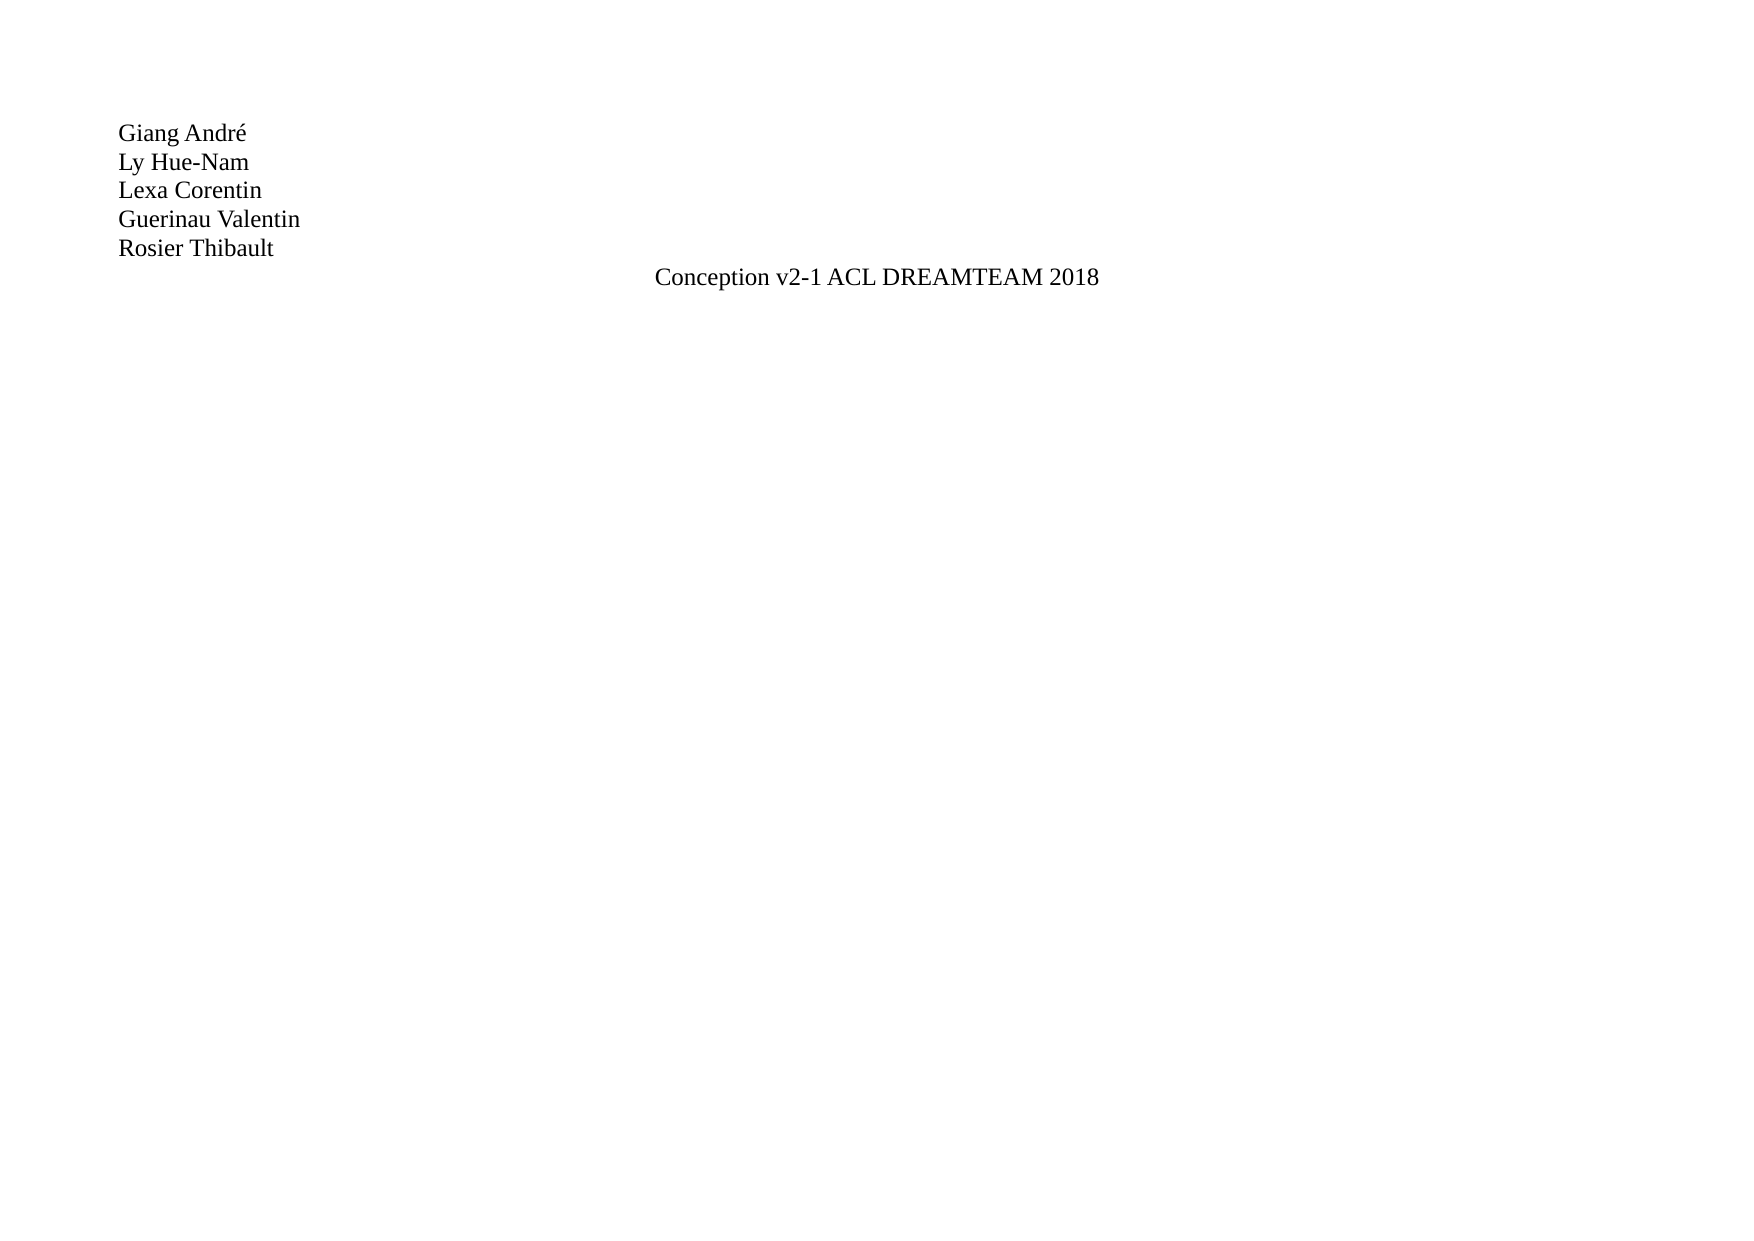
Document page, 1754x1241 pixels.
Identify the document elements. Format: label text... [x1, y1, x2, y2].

text Giang André [118, 118, 1636, 147]
text Conception v2-1 ACL DREAMTEAM 2018 [118, 262, 1636, 291]
text Rosier Thibault [118, 233, 1636, 262]
text Guerinau Valentin [118, 204, 1636, 233]
text Lexa Corentin [118, 176, 1636, 204]
text Ly Hue-Nam [118, 147, 1636, 176]
